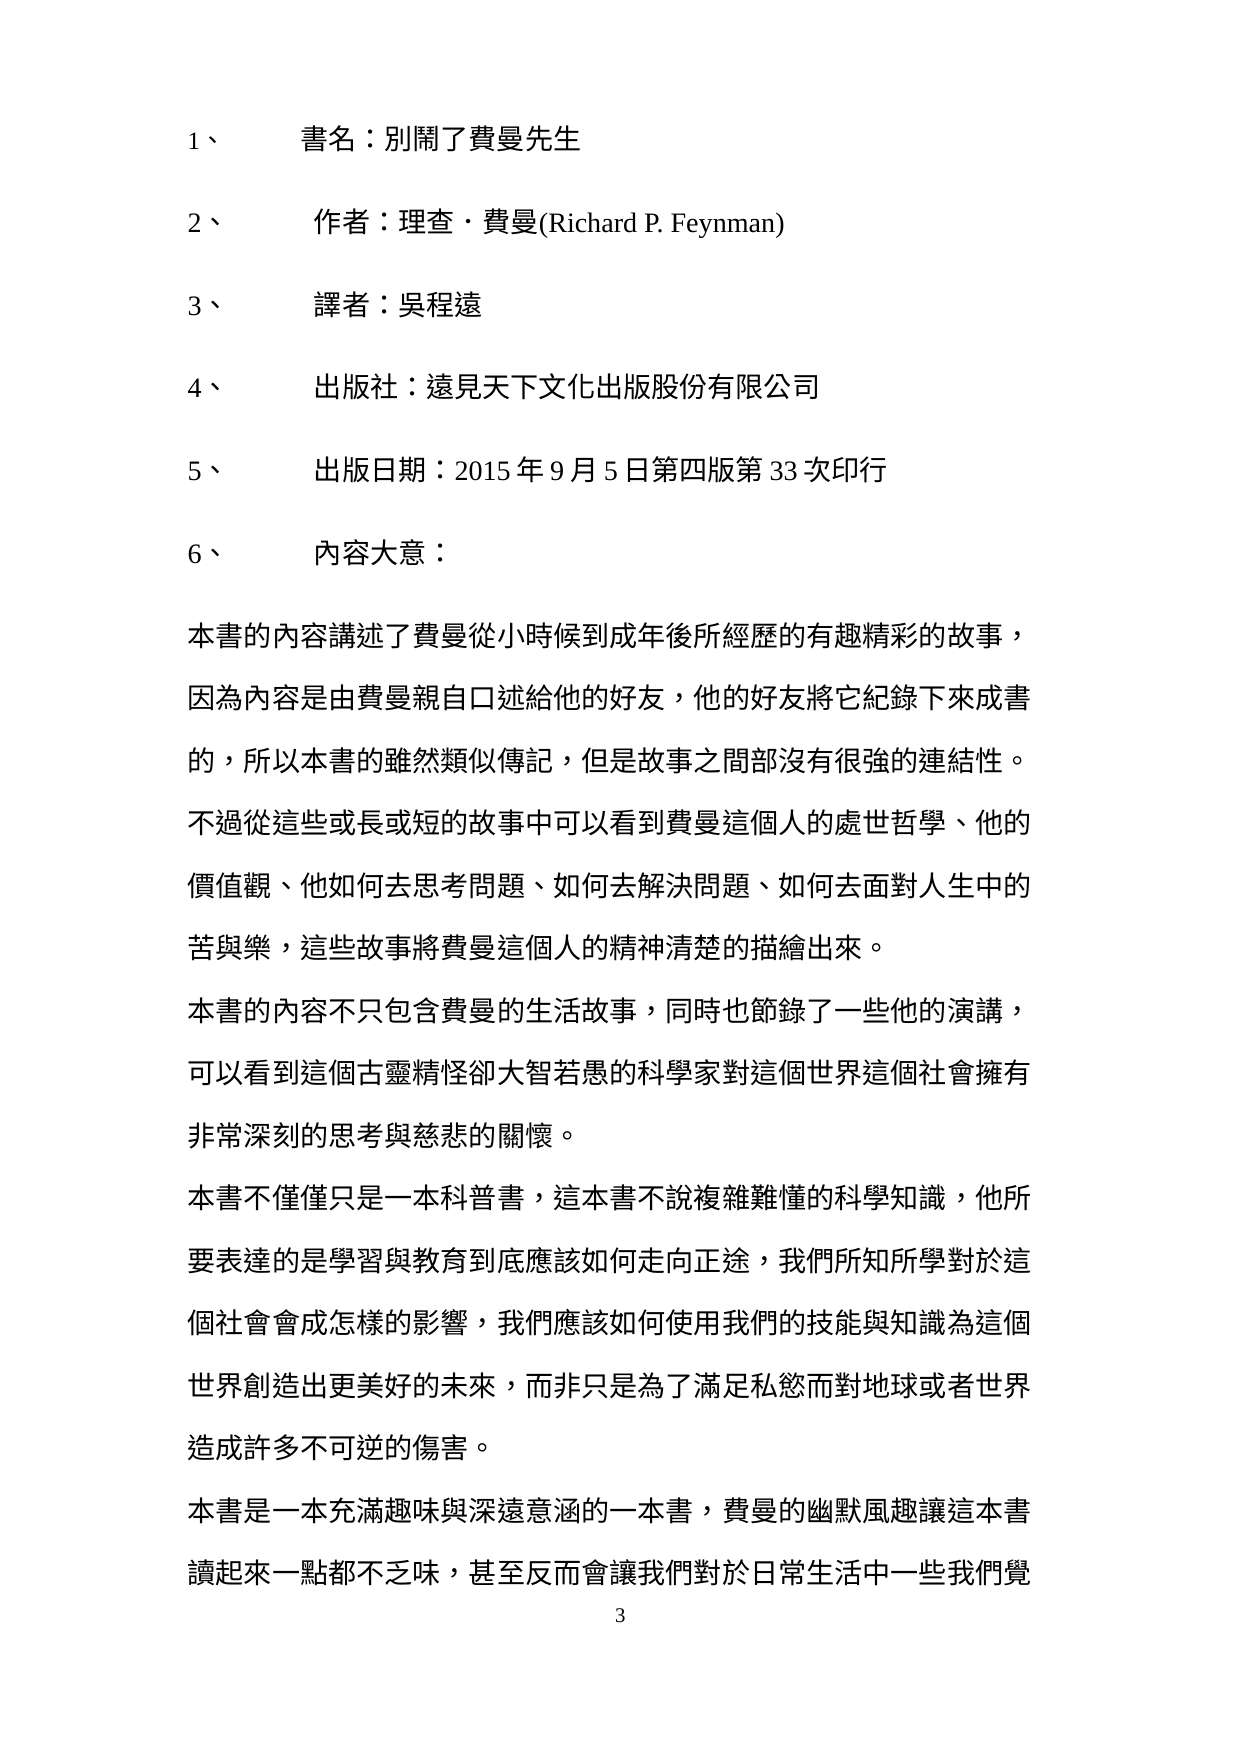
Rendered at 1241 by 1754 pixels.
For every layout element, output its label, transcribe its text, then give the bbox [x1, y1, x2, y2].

list 作者：理查．費曼(Richard P. Feynman) [187, 178, 1053, 241]
list 書名：別鬧了費曼先生 [187, 96, 1053, 158]
list 內容大意： [187, 509, 1053, 572]
text 本書的內容講述了費曼從小時候到成年後所經歷的有趣精彩的故事，因為內容是由費曼親自口述給他的好友，他的好友將它紀錄下來成書的，所以本書的雖然類似傳記，但是故事之間部沒有很強的連結性。 [187, 592, 1053, 780]
text 本書的內容不只包含費曼的生活故事，同時也節錄了一些他的演講，可以看到這個古靈精怪卻大智若愚的科學家對這個世界這個社會擁有非常深刻的思考與慈悲的關懷。 [187, 967, 1053, 1155]
text 本書不僅僅只是一本科普書，這本書不說複雜難懂的科學知識，他所要表達的是學習與教育到底應該如何走向正途，我們所知所學對於這個社會會成怎樣的影響，我們應該如何使用我們的技能與知識為這個世界創造出更美好的未來，而非只是為了滿足私慾而對地球或者世界造成許多不可逆的傷害。 [187, 1155, 1053, 1467]
text 不過從這些或長或短的故事中可以看到費曼這個人的處世哲學、他的價值觀、他如何去思考問題、如何去解決問題、如何去面對人生中的苦與樂，這些故事將費曼這個人的精神清楚的描繪出來。 [187, 780, 1053, 967]
list 譯者：吳程遠 [187, 261, 1053, 324]
list 出版社：遠見天下文化出版股份有限公司 [187, 344, 1053, 406]
list 出版日期：2015年9月5日第四版第33次印行 [187, 427, 1053, 489]
text 本書是一本充滿趣味與深遠意涵的一本書，費曼的幽默風趣讓這本書讀起來一點都不乏味，甚至反而會讓我們對於日常生活中一些我們覺得理所當然的事情產生反思，會覺得費曼這樣的反應也許一開始看來是有點荒謬，但是仔細一想也許他這麼做才會是對事情最有幫助的呢？總而言之，本書是一本傳達科學精神與人文社會關懷的一本好書。 [187, 1467, 1053, 1592]
